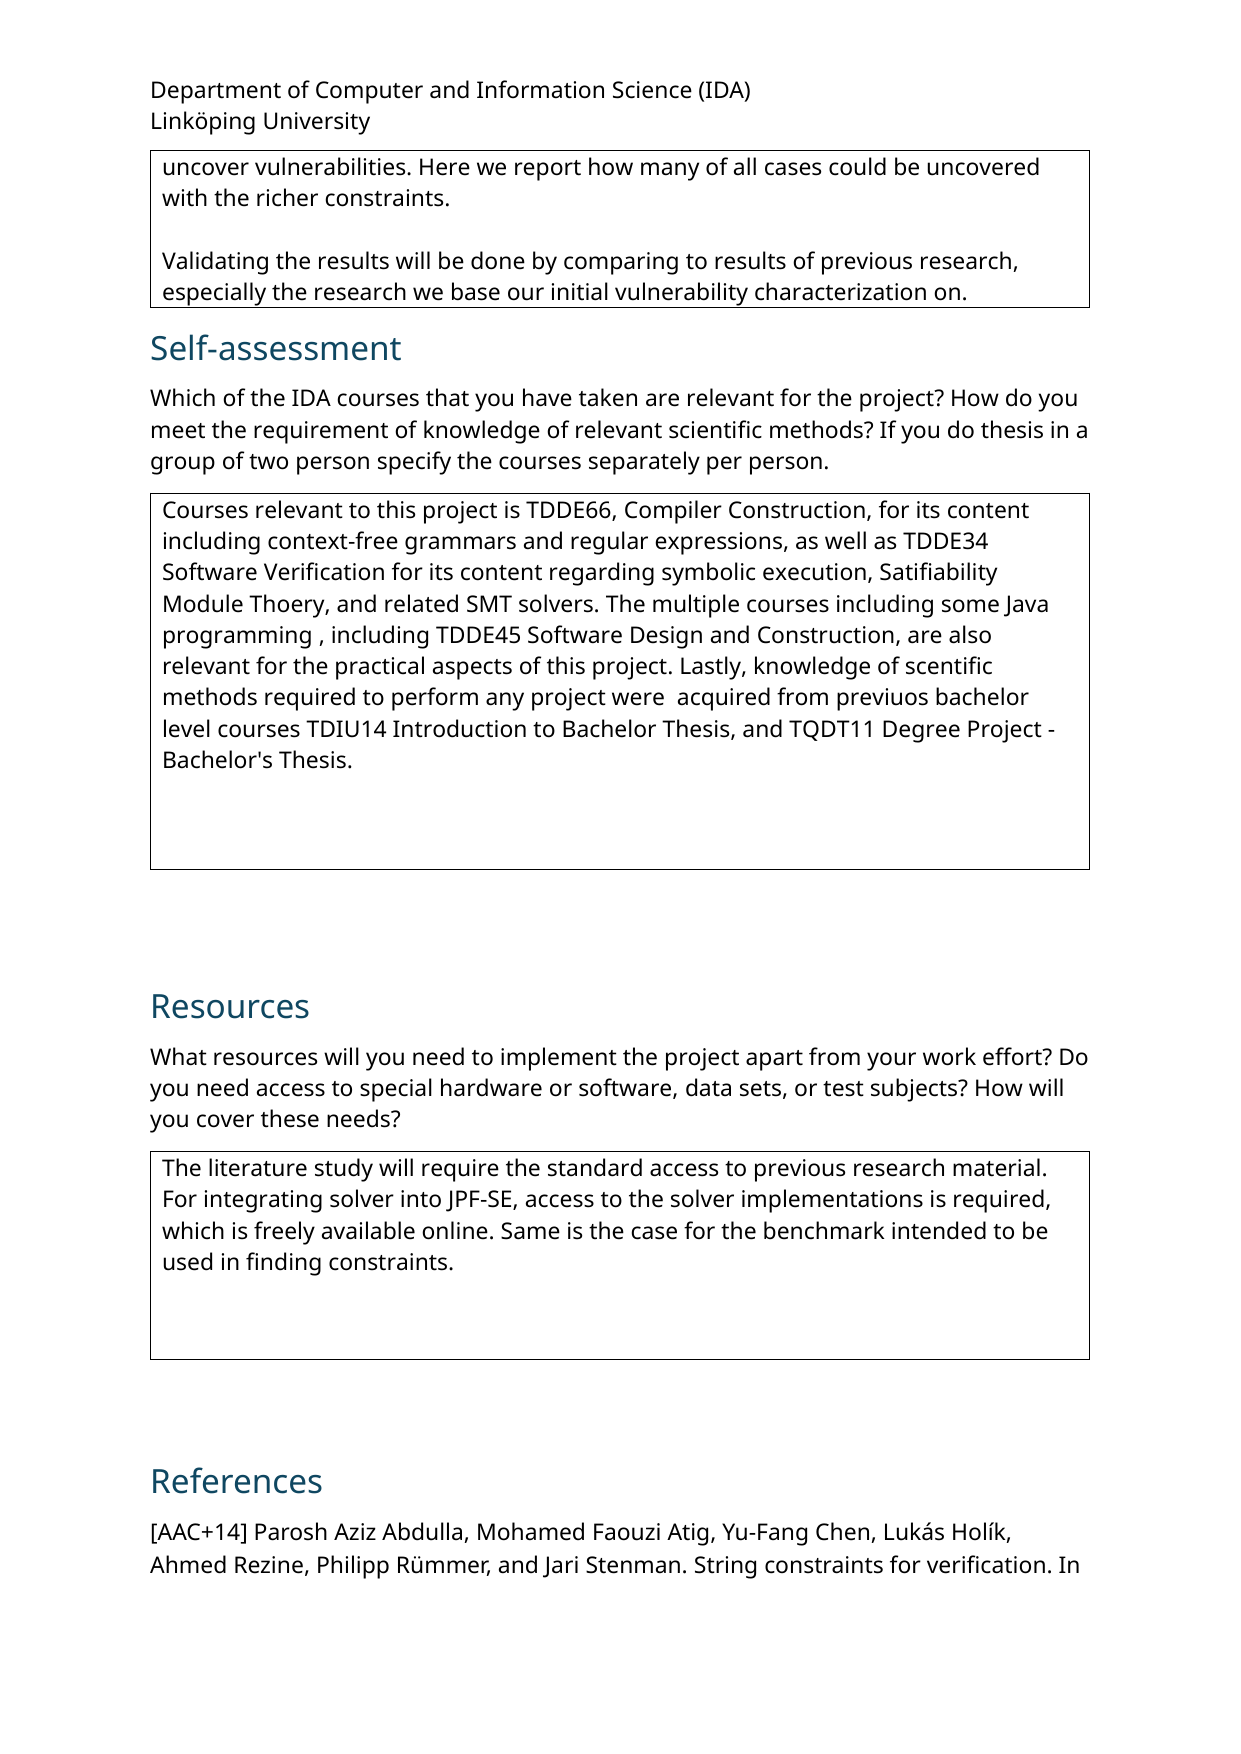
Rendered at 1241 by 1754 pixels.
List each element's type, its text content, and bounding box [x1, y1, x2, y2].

subtitle Resources [150, 983, 1090, 1029]
text What resources will you need to implement the project apart from your work effort? Do you need access to special hardware or software, data sets, or test subjects? How will you cover these needs? [150, 1041, 1090, 1134]
table_header uncover vulnerabilities. Here we report how many of all cases could be uncovered with the richer constraints. Validating the results will be done by comparing to results of previous research, especially the research we base our initial vulnerability characterization on. [151, 151, 1089, 307]
subtitle Self-assessment [150, 325, 1090, 370]
subtitle References [150, 1458, 1090, 1504]
table_header The literature study will require the standard access to previous research material. For integrating solver into JPF-SE, access to the solver implementations is required, which is freely available online. Same is the case for the benchmark intended to be used in finding constraints. [151, 1152, 1089, 1359]
text Which of the IDA courses that you have taken are relevant for the project? How do you meet the requirement of knowledge of relevant scientific methods? If you do thesis in a group of two person specify the courses separately per person. [150, 382, 1090, 476]
text [AAC+14] Parosh Aziz Abdulla, Mohamed Faouzi Atig, Yu-Fang Chen, Lukás Holík, Ahmed Rezine, Philipp Rümmer, and Jari Stenman. String constraints for verification. In [150, 1516, 1090, 1581]
table_header Courses relevant to this project is TDDE66, Compiler Construction, for its content including context-free grammars and regular expressions, as well as TDDE34 Software Verification for its content regarding symbolic execution, Satifiability Module Thoery, and related SMT solvers. The multiple courses including some Java programming , including TDDE45 Software Design and Construction, are also relevant for the practical aspects of this project. Lastly, knowledge of scentific methods required to perform any project were acquired from previuos bachelor level courses TDIU14 Introduction to Bachelor Thesis, and TQDT11 Degree Project - Bachelor's Thesis. [151, 494, 1089, 869]
